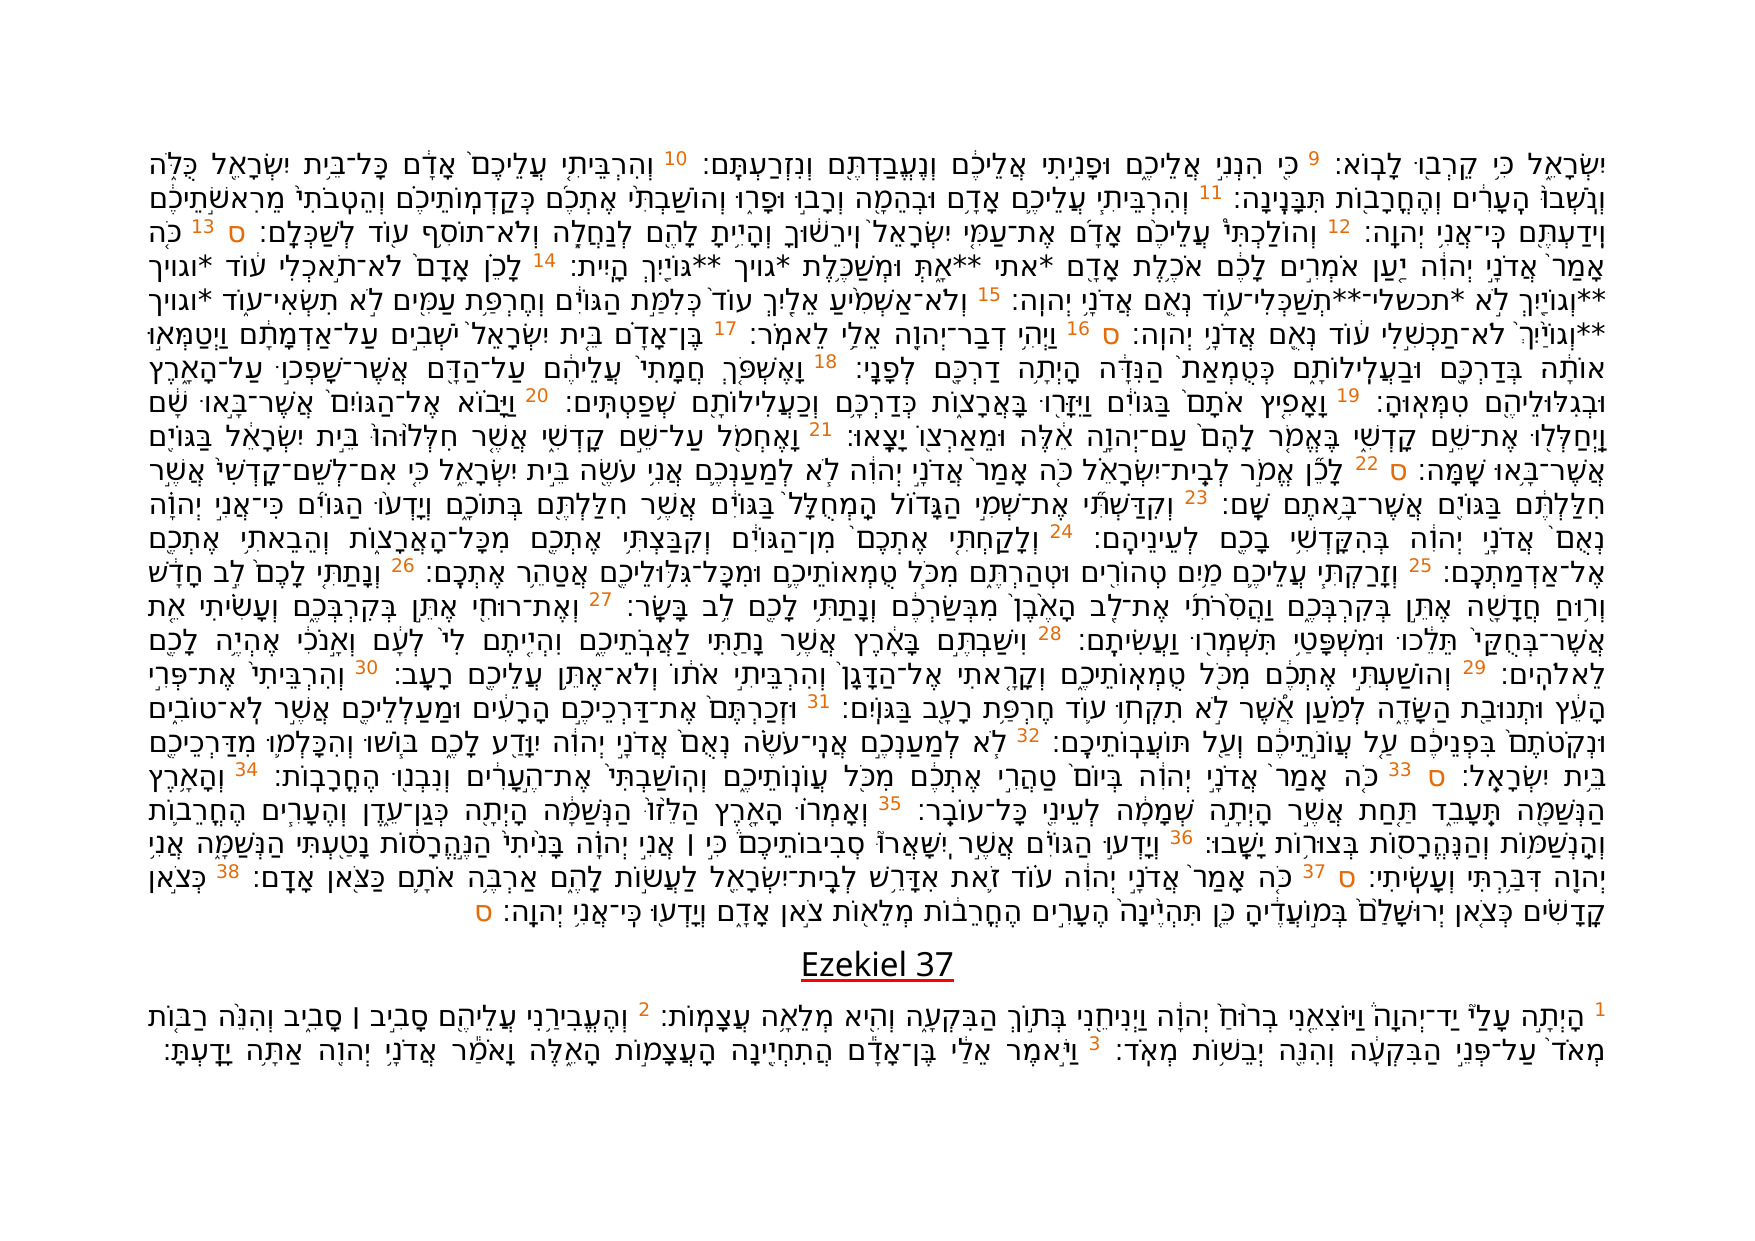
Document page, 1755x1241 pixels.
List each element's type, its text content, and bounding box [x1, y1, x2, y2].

text 1 הָיְתָ֣ה עָלַי֮ יַד־יְהוָה֒ וַיּוֹצִאֵ֤נִי בְר֙וּחַ֙ יְהוָ֔ה וַיְנִיחֵ֖נִי בְּת֣וֹךְ הַבִּקְעָ֑ה וְהִ֖יא מְלֵאָ֥ה עֲצָמֽוֹת׃ 2 וְהֶעֱבִירַ֥נִי עֲלֵיהֶ֖ם סָבִ֣יב ׀ סָבִ֑יב וְהִנֵּ֨ה רַבּ֤וֹת מְאֹד֙ עַל־פְּנֵ֣י הַבִּקְעָ֔ה וְהִנֵּ֖ה יְבֵשׁ֥וֹת מְאֹֽד׃ ‬‬3 וַיֹּ֣אמֶר אֵלַ֔י בֶּן־אָדָ֕ם הֲתִחְיֶ֖ינָה הָעֲצָמ֣וֹת הָאֵ֑לֶּה וָאֹמַ֕ר אֲדֹנָ֥י יְהוִ֖ה אַתָּ֥ה יָדָֽעְתָּ׃ ‬‬4 וַיֹּ֣אמֶר אֵלַ֔י הִנָּבֵ֖א עַל־הָעֲצָמ֣וֹת הָאֵ֑לֶּה וְאָמַרְתָּ֣ אֲלֵיהֶ֔ם הָעֲצָמוֹת֙ הַיְבֵשׁ֔וֹת שִׁמְע֖וּ דְּבַר־יְהוָֽה׃ ‬‬5 כֹּ֤ה אָמַר֙ אֲדֹנָ֣י יְהוִ֔ה לָעֲצָמ֖וֹת הָאֵ֑לֶּה הִנֵּ֨ה אֲנִ֜י מֵבִ֥יא בָכֶ֛ם ר֖וּחַ וִחְיִיתֶֽם׃ ‬‬6 וְנָתַתִּי֩ עֲלֵיכֶ֨ם גִּדִ֜ים וְֽהַעֲלֵתִ֧י עֲלֵיכֶ֣ם בָּשָׂ֗ר וְקָרַמְתִּ֤י עֲלֵיכֶם֙ ע֔וֹר וְנָתַתִּ֥י בָכֶ֛ם ר֖וּחַ וִחְיִיתֶ֑ם וִידַעְתֶּ֖ם כִּֽי־אֲנִ֥י יְהוָֽה׃ ‬‬7 וְנִבֵּ֖אתִי כַּאֲשֶׁ֣ר צֻוֵּ֑יתִי וַֽיְהִי־ק֤וֹל כְּהִנָּֽבְאִי֙ וְהִנֵּה־רַ֔עַשׁ וַתִּקְרְב֣וּ עֲצָמ֔וֹת עֶ֖צֶם אֶל־עַצְמֽוֹ׃ ‬‬8 וְרָאִ֜יתִי וְהִנֵּֽה־עֲלֵיהֶ֤ם גִּדִים֙ וּבָשָׂ֣ר עָלָ֔ה וַיִּקְרַ֧ם עֲלֵיהֶ֛ם ע֖וֹר מִלְמָ֑עְלָה וְר֖וּחַ אֵ֥ין בָּהֶֽם׃ ‬‬9 וַיֹּ֣אמֶר אֵלַ֔י הִנָּבֵ֖א אֶל־הָר֑וּחַ הִנָּבֵ֣א בֶן־אָ֠דָם וְאָמַרְתָּ֨ אֶל־הָר֜וּחַ כֹּֽה־אָמַ֣ר ׀ אֲדֹנָ֣י יְהוִ֗ה מֵאַרְבַּ֤ע רוּחוֹת֙ בֹּ֣אִי הָר֔וּחַ וּפְחִ֛י בַּהֲרוּגִ֥ים הָאֵ֖לֶּה וְיִֽחְיֽוּ׃ ‬‬10 וְהִנַּבֵּ֖אתִי כַּאֲשֶׁ֣ר צִוָּ֑נִי וַתָּבוֹא֩ בָהֶ֨ם הָר֜וּחַ וַיִּֽחְי֗וּ וַיַּֽעַמְדוּ֙ עַל־רַגְלֵיהֶ֔ם חַ֖יִל גָּד֥וֹל מְאֹד־מְאֹֽד׃ ס ‬‬11 וַיֹּאמֶר֮ אֵלַי֒ בֶּן־אָדָ֕ם הָעֲצָמ֣וֹת הָאֵ֔לֶּה כָּל־בֵּ֥ית יִשְׂרָאֵ֖ל הֵ֑מָּה הִנֵּ֣ה אֹמְרִ֗ים יָבְשׁ֧וּ עַצְמוֹתֵ֛ינוּ וְאָבְדָ֥ה תִקְוָתֵ֖נוּ נִגְזַ֥רְנוּ לָֽנוּ׃ ‬‬12 לָכֵן֩ הִנָּבֵ֨א וְאָמַרְתָּ֜ אֲלֵיהֶ֗ם כֹּֽה־אָמַר֮ אֲדֹנָ֣י יְהוִה֒ הִנֵּה֩ אֲנִ֨י פֹתֵ֜חַ אֶת־קִבְרֽוֹתֵיכֶ֗ם וְהַעֲלֵיתִ֥י אֶתְכֶ֛ם מִקִּבְרוֹתֵיכֶ֖ם עַמִּ֑י וְהֵבֵאתִ֥י אֶתְכֶ֖ם אֶל־אַדְמַ֥ת יִשְׂרָאֵֽל׃ ס ‬‬13 וִֽידַעְתֶּ֖ם כִּֽי־אֲנִ֣י יְהוָ֑ה בְּפִתְחִ֣י אֶת־קִבְרֽוֹתֵיכֶ֗ם וּבְהַעֲלוֹתִ֥י אֶתְכֶ֛ם מִקִּבְרוֹתֵיכֶ֖ם עַמִּֽי׃ ‬‬14 וְנָתַתִּ֨י רוּחִ֤י בָכֶם֙ וִחְיִיתֶ֔ם וְהִנַּחְתִּ֥י אֶתְכֶ֖ם עַל־אַדְמַתְכֶ֑ם וִידַעְתֶּ֞ם כִּי־אֲנִ֧י יְהוָ֛ה דִּבַּ֥רְתִּי וְעָשִׂ֖יתִי נְאֻם־יְהוָֽה׃ פ ‬‬‬‬‬‬‬‬‬‬‬‬‬ [148, 999, 1606, 1067]
text Ezekiel 37 [148, 941, 1606, 987]
text 1 וְאַתָּ֣ה בֶן־אָדָ֔ם הִנָּבֵ֖א אֶל־הָרֵ֣י יִשְׂרָאֵ֑ל וְאָ֣מַרְתָּ֔ הָרֵי֙ יִשְׂרָאֵ֔ל שִׁמְע֖וּ דְּבַר־יְהוָֽה׃ 2 כֹּ֤ה אָמַר֙ אֲדֹנָ֣י יְהוִ֔ה יַ֣עַן אָמַ֧ר הָאוֹיֵ֛ב עֲלֵיכֶ֖ם הֶאָ֑ח וּבָמ֣וֹת עוֹלָ֔ם לְמֽוֹרָשָׁ֖ה הָ֥יְתָה לָּֽנוּ׃ ‬‬3 לָכֵן֙ הִנָּבֵ֣א וְאָמַרְתָּ֔ כֹּ֥ה אָמַ֖ר אֲדֹנָ֣י יְהוִ֑ה יַ֣עַן בְּיַ֡עַן שַׁמּוֹת֩ וְשָׁאֹ֨ף אֶתְכֶ֜ם מִסָּבִ֗יב לִֽהְיוֹתְכֶ֤ם מֽוֹרָשָׁה֙ לִשְׁאֵרִ֣ית הַגּוֹיִ֔ם וַתֵּֽעֲל֛וּ עַל־שְׂפַ֥ת לָשׁ֖וֹן וְדִבַּת־עָֽם׃ ‬‬4 לָכֵן֙ הָרֵ֣י יִשְׂרָאֵ֔ל שִׁמְע֖וּ דְּבַר־אֲדֹנָ֣י יְהוִ֑ה כֹּֽה־אָמַ֣ר אֲדֹנָ֣י יְ֠הוִה לֶהָרִ֨ים וְלַגְּבָע֜וֹת לָאֲפִיקִ֣ים וְלַגֵּאָי֗וֹת וְלֶחֳרָב֤וֹת הַשֹּֽׁמְמוֹת֙ וְלֶעָרִ֣ים הַנֶּעֱזָב֔וֹת אֲשֶׁ֨ר הָי֤וּ לְבַז֙ וּלְלַ֔עַג לִשְׁאֵרִ֥ית הַגּוֹיִ֖ם אֲשֶׁ֥ר מִסָּבִֽיב׃ ס ‬‬5 לָכֵ֗ן כֹּֽה־אָמַר֮ אֲדֹנָ֣י יְהוִה֒ אִם־לֹ֠א בְּאֵ֨שׁ קִנְאָתִ֥י דִבַּ֛רְתִּי עַל־שְׁאֵרִ֥ית הַגּוֹיִ֖ם וְעַל־אֱד֣וֹם כֻּלָּ֑א אֲשֶׁ֣ר נָתְנֽוּ־אֶת־אַרְצִ֣י ׀ לָ֠הֶם לְמ֨וֹרָשָׁ֜ה בְּשִׂמְחַ֤ת כָּל־לֵבָב֙ בִּשְׁאָ֣ט נֶ֔פֶשׁ לְמַ֥עַן מִגְרָשָׁ֖הּ לָבַֽז׃ ‬‬6 לָכֵ֕ן הִנָּבֵ֖א עַל־אַדְמַ֣ת יִשְׂרָאֵ֑ל וְאָמַרְתָּ֡ לֶהָרִ֣ים וְ֠לַגְּבָעוֹת לָאֲפִיקִ֨ים וְלַגֵּאָי֜וֹת כֹּֽה־אָמַ֣ר ׀ אֲדֹנָ֣י יְהוִ֗ה הִנְנִ֨י בְקִנְאָתִ֤י וּבַחֲמָתִי֙ דִּבַּ֔רְתִּי יַ֛עַן כְּלִמַּ֥ת גּוֹיִ֖ם נְשָׂאתֶֽם׃ ‬‬7 לָכֵ֗ן כֹּ֤ה אָמַר֙ אֲדֹנָ֣י יְהוִ֔ה אֲנִ֖י נָשָׂ֣אתִי אֶת־יָדִ֑י אִם־לֹ֤א הַגּוֹיִם֙ אֲשֶׁ֣ר לָכֶ֣ם מִסָּבִ֔יב הֵ֖מָּה כְּלִמָּתָ֥ם יִשָּֽׂאוּ׃ ‬‬8 וְאַתֶּ֞ם הָרֵ֤י יִשְׂרָאֵל֙ עַנְפְּכֶ֣ם תִּתֵּ֔נוּ וּפֶרְיְכֶ֥ם תִּשְׂא֖וּ לְעַמִּ֣י יִשְׂרָאֵ֑ל כִּ֥י קֵרְב֖וּ לָבֽוֹא׃ ‬‬9 כִּ֖י הִנְנִ֣י אֲלֵיכֶ֑ם וּפָנִ֣יתִי אֲלֵיכֶ֔ם וְנֶעֱבַדְתֶּ֖ם וְנִזְרַעְתֶּֽם׃ ‬‬10 וְהִרְבֵּיתִ֤י עֲלֵיכֶם֙ אָדָ֔ם כָּל־בֵּ֥ית יִשְׂרָאֵ֖ל כֻּלֹּ֑ה וְנֹֽשְׁבוּ֙ הֶֽעָרִ֔ים וְהֶחֳרָב֖וֹת תִּבָּנֶֽינָה׃ ‬‬11 וְהִרְבֵּיתִ֧י עֲלֵיכֶ֛ם אָדָ֥ם וּבְהֵמָ֖ה וְרָב֣וּ וּפָר֑וּ וְהוֹשַׁבְתִּ֨י אֶתְכֶ֜ם כְּקַדְמֽוֹתֵיכֶ֗ם וְהֵטִֽבֹתִי֙ מֵרִאשֹׁ֣תֵיכֶ֔ם וִֽידַעְתֶּ֖ם כִּֽי־אֲנִ֥י יְהוָֽה׃ ‬‬12 וְהוֹלַכְתִּי֩ עֲלֵיכֶ֨ם אָדָ֜ם אֶת־עַמִּ֤י יִשְׂרָאֵל֙ וִֽירֵשׁ֔וּךָ וְהָיִ֥יתָ לָהֶ֖ם לְנַחֲלָ֑ה וְלֹא־תוֹסִ֥ף ע֖וֹד לְשַׁכְּלָֽם׃ ס ‬‬13 כֹּ֤ה אָמַר֙ אֲדֹנָ֣י יְהוִ֔ה יַ֚עַן אֹמְרִ֣ים לָכֶ֔ם אֹכֶ֥לֶת אָדָ֖ם *אתי **אָ֑תְּ וּמְשַׁכֶּ֥לֶת *גויך **גּוֹיַ֖יִךְ הָיִֽית׃ ‬‬14 לָכֵ֗ן אָדָם֙ לֹא־תֹ֣אכְלִי ע֔וֹד *וגויך **וְגוֹיַ֖יִךְ לֹ֣א *תכשלי־**תְשַׁכְּלִי־ע֑וֹד נְאֻ֖ם אֲדֹנָ֥י יְהוִֽה׃ ‬‬15 וְלֹא־אַשְׁמִ֨יעַ אֵלַ֤יִךְ עוֹד֙ כְּלִמַּ֣ת הַגּוֹיִ֔ם וְחֶרְפַּ֥ת עַמִּ֖ים לֹ֣א תִשְׂאִי־ע֑וֹד *וגויך **וְגוֹיַ֙יִךְ֙ לֹא־תַכְשִׁ֣לִי ע֔וֹד נְאֻ֖ם אֲדֹנָ֥י יְהוִֽה׃ ס ‬‬16 וַיְהִ֥י דְבַר־יְהוָ֖ה אֵלַ֥י לֵאמֹֽר׃ ‬‬17 בֶּן־אָדָ֗ם בֵּ֤ית יִשְׂרָאֵל֙ יֹשְׁבִ֣ים עַל־אַדְמָתָ֔ם וַיְטַמְּא֣וּ אוֹתָ֔הּ בְּדַרְכָּ֖ם וּבַעֲלִֽילוֹתָ֑ם כְּטֻמְאַת֙ הַנִּדָּ֔ה הָיְתָ֥ה דַרְכָּ֖ם לְפָנָֽי׃ ‬‬18 וָאֶשְׁפֹּ֤ךְ חֲמָתִי֙ עֲלֵיהֶ֔ם עַל־הַדָּ֖ם אֲשֶׁר־שָׁפְכ֣וּ עַל־הָאָ֑רֶץ וּבְגִלּוּלֵיהֶ֖ם טִמְּאֽוּהָ׃ ‬‬19 וָאָפִ֤יץ אֹתָם֙ בַּגּוֹיִ֔ם וַיִּזָּר֖וּ בָּאֲרָצ֑וֹת כְּדַרְכָּ֥ם וְכַעֲלִילוֹתָ֖ם שְׁפַטְתִּֽים׃ ‬‬20 וַיָּב֗וֹא אֶל־הַגּוֹיִם֙ אֲשֶׁר־בָּ֣אוּ שָׁ֔ם וַֽיְחַלְּל֖וּ אֶת־שֵׁ֣ם קָדְשִׁ֑י בֶּאֱמֹ֤ר לָהֶם֙ עַם־יְהוָ֣ה אֵ֔לֶּה וּמֵאַרְצ֖וֹ יָצָֽאוּ׃ ‬‬21 וָאֶחְמֹ֖ל עַל־שֵׁ֣ם קָדְשִׁ֑י אֲשֶׁ֤ר חִלְּל֙וּהוּ֙ בֵּ֣ית יִשְׂרָאֵ֔ל בַּגּוֹיִ֖ם אֲשֶׁר־בָּ֥אוּ שָֽׁמָּה׃ ס ‬‬22 לָכֵ֞ן אֱמֹ֣ר לְבֵֽית־יִשְׂרָאֵ֗ל כֹּ֤ה אָמַר֙ אֲדֹנָ֣י יְהוִ֔ה לֹ֧א לְמַעַנְכֶ֛ם אֲנִ֥י עֹשֶׂ֖ה בֵּ֣ית יִשְׂרָאֵ֑ל כִּ֤י אִם־לְשֵׁם־קָדְשִׁי֙ אֲשֶׁ֣ר חִלַּלְתֶּ֔ם בַּגּוֹיִ֖ם אֲשֶׁר־בָּ֥אתֶם שָֽׁם׃ ‬‬23 וְקִדַּשְׁתִּ֞י אֶת־שְׁמִ֣י הַגָּד֗וֹל הַֽמְחֻלָּל֙ בַּגּוֹיִ֔ם אֲשֶׁ֥ר חִלַּלְתֶּ֖ם בְּתוֹכָ֑ם וְיָדְע֨וּ הַגּוֹיִ֜ם כִּי־אֲנִ֣י יְהוָ֗ה נְאֻם֙ אֲדֹנָ֣י יְהוִ֔ה בְּהִקָּדְשִׁ֥י בָכֶ֖ם לְעֵינֵיהֶֽם׃ ‬‬24 וְלָקַחְתִּ֤י אֶתְכֶם֙ מִן־הַגּוֹיִ֔ם וְקִבַּצְתִּ֥י אֶתְכֶ֖ם מִכָּל־הָאֲרָצ֑וֹת וְהֵבֵאתִ֥י אֶתְכֶ֖ם אֶל־אַדְמַתְכֶֽם׃ ‬‬25 וְזָרַקְתִּ֧י עֲלֵיכֶ֛ם מַ֥יִם טְהוֹרִ֖ים וּטְהַרְתֶּ֑ם מִכֹּ֧ל טֻמְאוֹתֵיכֶ֛ם וּמִכָּל־גִּלּ֥וּלֵיכֶ֖ם אֲטַהֵ֥ר אֶתְכֶֽם׃ ‬‬26 וְנָתַתִּ֤י לָכֶם֙ לֵ֣ב חָדָ֔שׁ וְר֥וּחַ חֲדָשָׁ֖ה אֶתֵּ֣ן בְּקִרְבְּכֶ֑ם וַהֲסִ֨רֹתִ֜י אֶת־לֵ֤ב הָאֶ֙בֶן֙ מִבְּשַׂרְכֶ֔ם וְנָתַתִּ֥י לָכֶ֖ם לֵ֥ב בָּשָֽׂר׃ ‬‬27 וְאֶת־רוּחִ֖י אֶתֵּ֣ן בְּקִרְבְּכֶ֑ם וְעָשִׂ֗יתִי אֵ֤ת אֲשֶׁר־בְּחֻקַּי֙ תֵּלֵ֔כוּ וּמִשְׁפָּטַ֥י תִּשְׁמְר֖וּ וַעֲשִׂיתֶֽם׃ ‬‬28 וִישַׁבְתֶּ֣ם בָּאָ֔רֶץ אֲשֶׁ֥ר נָתַ֖תִּי לַאֲבֹֽתֵיכֶ֑ם וִהְיִ֤יתֶם לִי֙ לְעָ֔ם וְאָ֣נֹכִ֔י אֶהְיֶ֥ה לָכֶ֖ם לֵאלֹהִֽים׃ ‬‬29 וְהוֹשַׁעְתִּ֣י אֶתְכֶ֔ם מִכֹּ֖ל טֻמְאֽוֹתֵיכֶ֑ם וְקָרָ֤אתִי אֶל־הַדָּגָן֙ וְהִרְבֵּיתִ֣י אֹת֔וֹ וְלֹא־אֶתֵּ֥ן עֲלֵיכֶ֖ם רָעָֽב׃ ‬‬30 וְהִרְבֵּיתִי֙ אֶת־פְּרִ֣י הָעֵ֔ץ וּתְנוּבַ֖ת הַשָּׂדֶ֑ה לְמַ֗עַן אֲ֠שֶׁר לֹ֣א תִקְח֥וּ ע֛וֹד חֶרְפַּ֥ת רָעָ֖ב בַּגּוֹיִֽם׃ ‬‬31 וּזְכַרְתֶּם֙ אֶת־דַּרְכֵיכֶ֣ם הָרָעִ֔ים וּמַעַלְלֵיכֶ֖ם אֲשֶׁ֣ר לֹֽא־טוֹבִ֑ים וּנְקֹֽטֹתֶם֙ בִּפְנֵיכֶ֔ם עַ֚ל עֲוֺנֹ֣תֵיכֶ֔ם וְעַ֖ל תּוֹעֲבֽוֹתֵיכֶֽם׃ ‬‬32 לֹ֧א לְמַעַנְכֶ֣ם אֲנִֽי־עֹשֶׂ֗ה נְאֻם֙ אֲדֹנָ֣י יְהוִ֔ה יִוָּדַ֖ע לָכֶ֑ם בּ֧וֹשׁוּ וְהִכָּלְמ֛וּ מִדַּרְכֵיכֶ֖ם בֵּ֥ית יִשְׂרָאֵֽל׃ ס ‬‬33 כֹּ֤ה אָמַר֙ אֲדֹנָ֣י יְהוִ֔ה בְּיוֹם֙ טַהֲרִ֣י אֶתְכֶ֔ם מִכֹּ֖ל עֲוֺנֽוֹתֵיכֶ֑ם וְהֽוֹשַׁבְתִּי֙ אֶת־הֶ֣עָרִ֔ים וְנִבְנ֖וּ הֶחֳרָבֽוֹת׃ ‬‬34 וְהָאָ֥רֶץ הַנְּשַׁמָּ֖ה תֵּֽעָבֵ֑ד תַּ֚חַת אֲשֶׁ֣ר הָיְתָ֣ה שְׁמָמָ֔ה לְעֵינֵ֖י כָּל־עוֹבֵֽר׃ ‬‬35 וְאָמְר֗וּ הָאָ֤רֶץ הַלֵּ֙זוּ֙ הַנְּשַׁמָּ֔ה הָיְתָ֖ה כְּגַן־עֵ֑דֶן וְהֶעָרִ֧ים הֶחֳרֵב֛וֹת וְהַֽנְשַׁמּ֥וֹת וְהַנֶּהֱרָס֖וֹת בְּצוּר֥וֹת יָשָֽׁבוּ׃ ‬‬36 וְיָדְע֣וּ הַגּוֹיִ֗ם אֲשֶׁ֣ר יִֽשָּׁאֲרוּ֮ סְבִיבוֹתֵיכֶם֒ כִּ֣י ׀ אֲנִ֣י יְהוָ֗ה בָּנִ֙יתִי֙ הַנֶּ֣הֱרָס֔וֹת נָטַ֖עְתִּי הַנְּשַׁמָּ֑ה אֲנִ֥י יְהוָ֖ה דִּבַּ֥רְתִּי וְעָשִֽׂיתִי׃ ס ‬‬37 כֹּ֤ה אָמַר֙ אֲדֹנָ֣י יְהוִ֔ה ע֗וֹד זֹ֛את אִדָּרֵ֥שׁ לְבֵֽית־יִשְׂרָאֵ֖ל לַעֲשׂ֣וֹת לָהֶ֑ם אַרְבֶּ֥ה אֹתָ֛ם כַּצֹּ֖אן אָדָֽם׃ ‬‬38 כְּצֹ֣אן קָֽדָשִׁ֗ים כְּצֹ֤אן יְרוּשָׁלִַ֙ם֙ בְּמ֣וֹעֲדֶ֔יהָ כֵּ֤ן תִּהְיֶ֙ינָה֙ הֶעָרִ֣ים הֶחֳרֵב֔וֹת מְלֵא֖וֹת צֹ֣אן אָדָ֑ם וְיָדְע֖וּ כִּֽי־אֲנִ֥י יְהוָֽה׃ ס ‬‬‬‬‬‬‬‬‬‬‬‬‬‬‬‬‬‬‬‬‬‬‬‬‬‬‬‬‬‬‬‬‬‬‬‬‬‬‬ [148, 148, 1606, 929]
